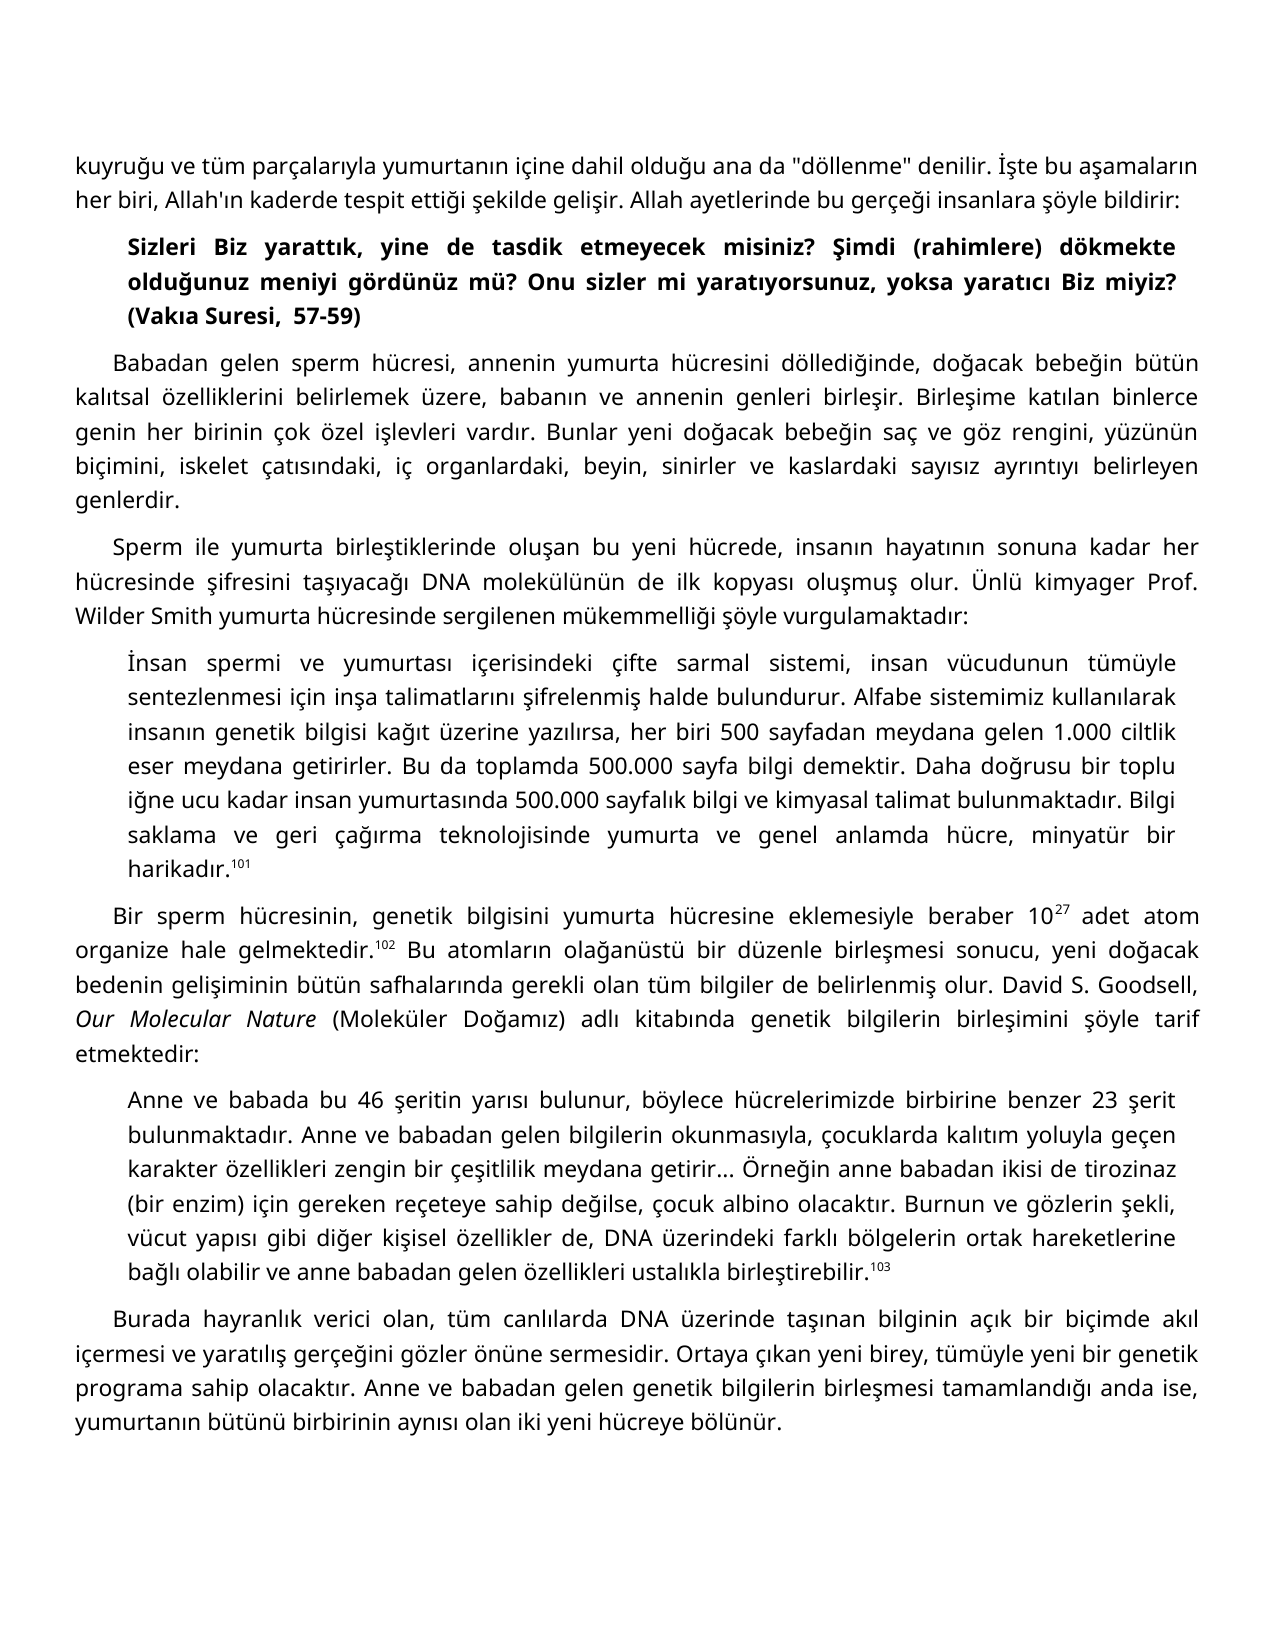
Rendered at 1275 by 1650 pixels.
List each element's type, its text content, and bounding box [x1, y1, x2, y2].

text Sperm ile yumurta birleştiklerinde oluşan bu yeni hücrede, insanın hayatının sonuna kadar her hücresinde şifresini taşıyacağı DNA molekülünün de ilk kopyası oluşmuş olur. Ünlü kimyager Prof. Wilder Smith yumurta hücresinde sergilenen mükemmelliği şöyle vurgulamaktadır: [75, 531, 1200, 631]
text Anne ve babada bu 46 şeritin yarısı bulunur, böylece hücrelerimizde birbirine benzer 23 şerit bulunmaktadır. Anne ve babadan gelen bilgilerin okunmasıyla, çocuklarda kalıtım yoluyla geçen karakter özellikleri zengin bir çeşitlilik meydana getirir... Örneğin anne babadan ikisi de tirozinaz (bir enzim) için gereken reçeteye sahip değilse, çocuk albino olacaktır. Burnun ve gözlerin şekli, vücut yapısı gibi diğer kişisel özellikler de, DNA üzerindeki farklı bölgelerin ortak hareketlerine bağlı olabilir ve anne babadan gelen özellikleri ustalıkla birleştirebilir.103 [127, 1084, 1177, 1287]
text İnsan spermi ve yumurtası içerisindeki çifte sarmal sistemi, insan vücudunun tümüyle sentezlenmesi için inşa talimatlarını şifrelenmiş halde bulundurur. Alfabe sistemimiz kullanılarak insanın genetik bilgisi kağıt üzerine yazılırsa, her biri 500 sayfadan meydana gelen 1.000 ciltlik eser meydana getirirler. Bu da toplamda 500.000 sayfa bilgi demektir. Daha doğrusu bir toplu iğne ucu kadar insan yumurtasında 500.000 sayfalık bilgi ve kimyasal talimat bulunmaktadır. Bilgi saklama ve geri çağırma teknolojisinde yumurta ve genel anlamda hücre, minyatür bir harikadır.101 [127, 647, 1177, 884]
text Bir sperm hücresinin, genetik bilgisini yumurta hücresine eklemesiyle beraber 1027 adet atom organize hale gelmektedir.102 Bu atomların olağanüstü bir düzenle birleşmesi sonucu, yeni doğacak bedenin gelişiminin bütün safhalarında gerekli olan tüm bilgiler de belirlenmiş olur. David S. Goodsell, Our Molecular Nature (Moleküler Doğamız) adlı kitabında genetik bilgilerin birleşimini şöyle tarif etmektedir: [75, 900, 1200, 1069]
text kuyruğu ve tüm parçalarıyla yumurtanın içine dahil olduğu ana da "döllenme" denilir. İşte bu aşamaların her biri, Allah'ın kaderde tespit ettiği şekilde gelişir. Allah ayetlerinde bu gerçeği insanlara şöyle bildirir: [75, 150, 1200, 216]
text Burada hayranlık verici olan, tüm canlılarda DNA üzerinde taşınan bilginin açık bir biçimde akıl içermesi ve yaratılış gerçeğini gözler önüne sermesidir. Ortaya çıkan yeni birey, tümüyle yeni bir genetik programa sahip olacaktır. Anne ve babadan gelen genetik bilgilerin birleşmesi tamamlandığı anda ise, yumurtanın bütünü birbirinin aynısı olan iki yeni hücreye bölünür. [75, 1303, 1200, 1437]
text Babadan gelen sperm hücresi, annenin yumurta hücresini döllediğinde, doğacak bebeğin bütün kalıtsal özelliklerini belirlemek üzere, babanın ve annenin genleri birleşir. Birleşime katılan binlerce genin her birinin çok özel işlevleri vardır. Bunlar yeni doğacak bebeğin saç ve göz rengini, yüzünün biçimini, iskelet çatısındaki, iç organlardaki, beyin, sinirler ve kaslardaki sayısız ayrıntıyı belirleyen genlerdir. [75, 347, 1200, 516]
text Sizleri Biz yarattık, yine de tasdik etmeyecek misiniz? Şimdi (rahimlere) dökmekte olduğunuz meniyi gördünüz mü? Onu sizler mi yaratıyorsunuz, yoksa yaratıcı Biz miyiz? (Vakıa Suresi, 57-59) [127, 231, 1177, 331]
